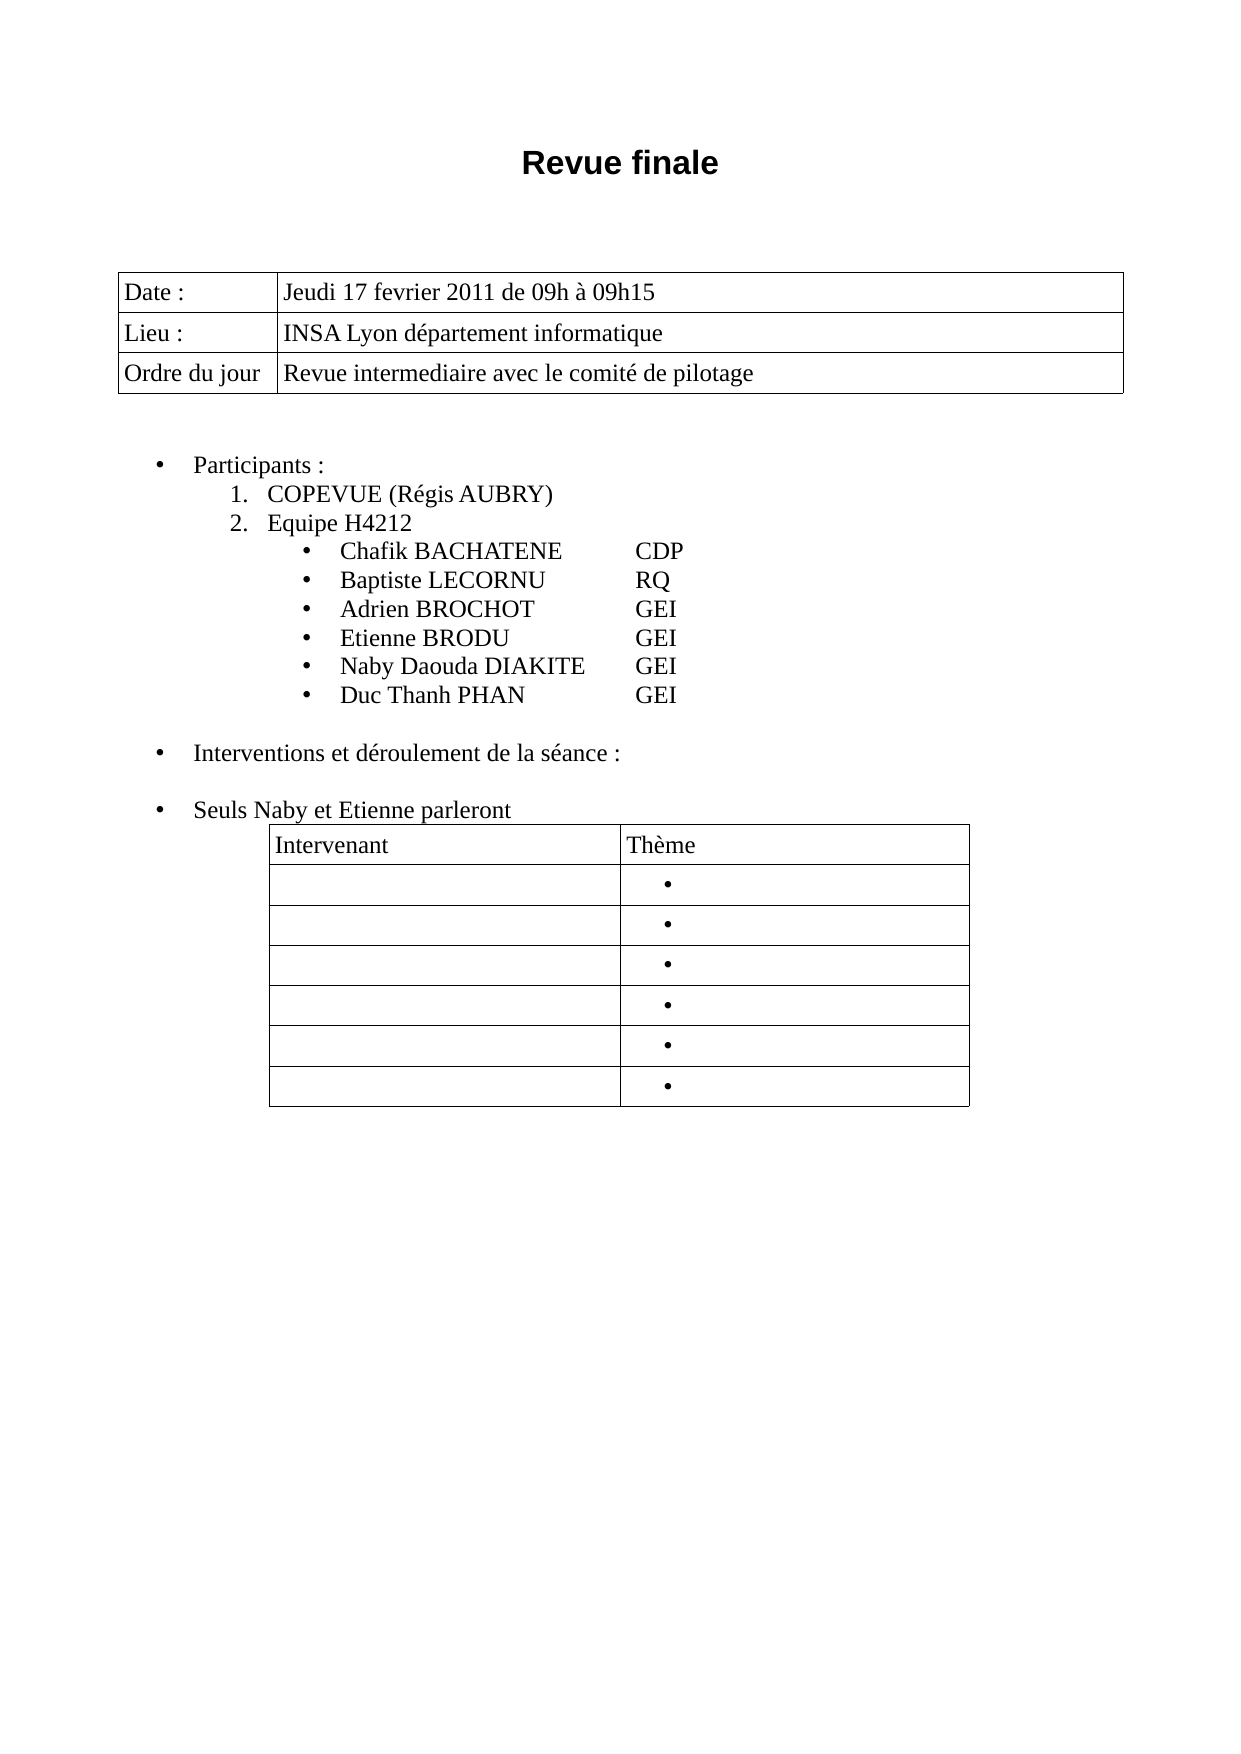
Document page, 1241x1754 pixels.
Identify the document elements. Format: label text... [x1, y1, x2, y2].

table_header Thème [621, 825, 969, 864]
table_cell [621, 906, 969, 945]
table_cell [270, 1026, 620, 1066]
table_cell [270, 865, 620, 904]
list Naby Daouda DIAKITE GEI [302, 651, 1122, 680]
list Chafik BACHATENE CDP [302, 536, 1122, 565]
table_cell [270, 906, 620, 945]
table_cell [621, 1067, 969, 1106]
list Etienne BRODU GEI [302, 623, 1122, 651]
table_header Jeudi 17 fevrier 2011 de 09h à 09h15 [278, 273, 1123, 312]
table_cell [270, 946, 620, 985]
table_cell Lieu : [119, 313, 277, 352]
list COPEVUE (Régis AUBRY) [229, 479, 1122, 508]
table_cell Ordre du jour [119, 353, 277, 392]
table_cell [621, 946, 969, 985]
list Equipe H4212 [229, 508, 1122, 536]
table_cell Revue intermediaire avec le comité de pilotage [278, 353, 1123, 392]
subtitle Revue finale [118, 143, 1122, 259]
list Seuls Naby et Etienne parleront [156, 795, 1122, 824]
table_cell [270, 986, 620, 1025]
list Duc Thanh PHAN GEI [302, 680, 1122, 709]
list Adrien BROCHOT GEI [302, 594, 1122, 623]
table_header Date : [119, 273, 277, 312]
table_cell INSA Lyon département informatique [278, 313, 1123, 352]
table_header Intervenant [270, 825, 620, 864]
table_cell [621, 1026, 969, 1066]
list Interventions et déroulement de la séance : [156, 738, 1122, 795]
list Baptiste LECORNU RQ [302, 565, 1122, 594]
table_cell [621, 865, 969, 904]
table_cell [621, 986, 969, 1025]
table_cell [270, 1067, 620, 1106]
list Participants : [156, 450, 1122, 479]
